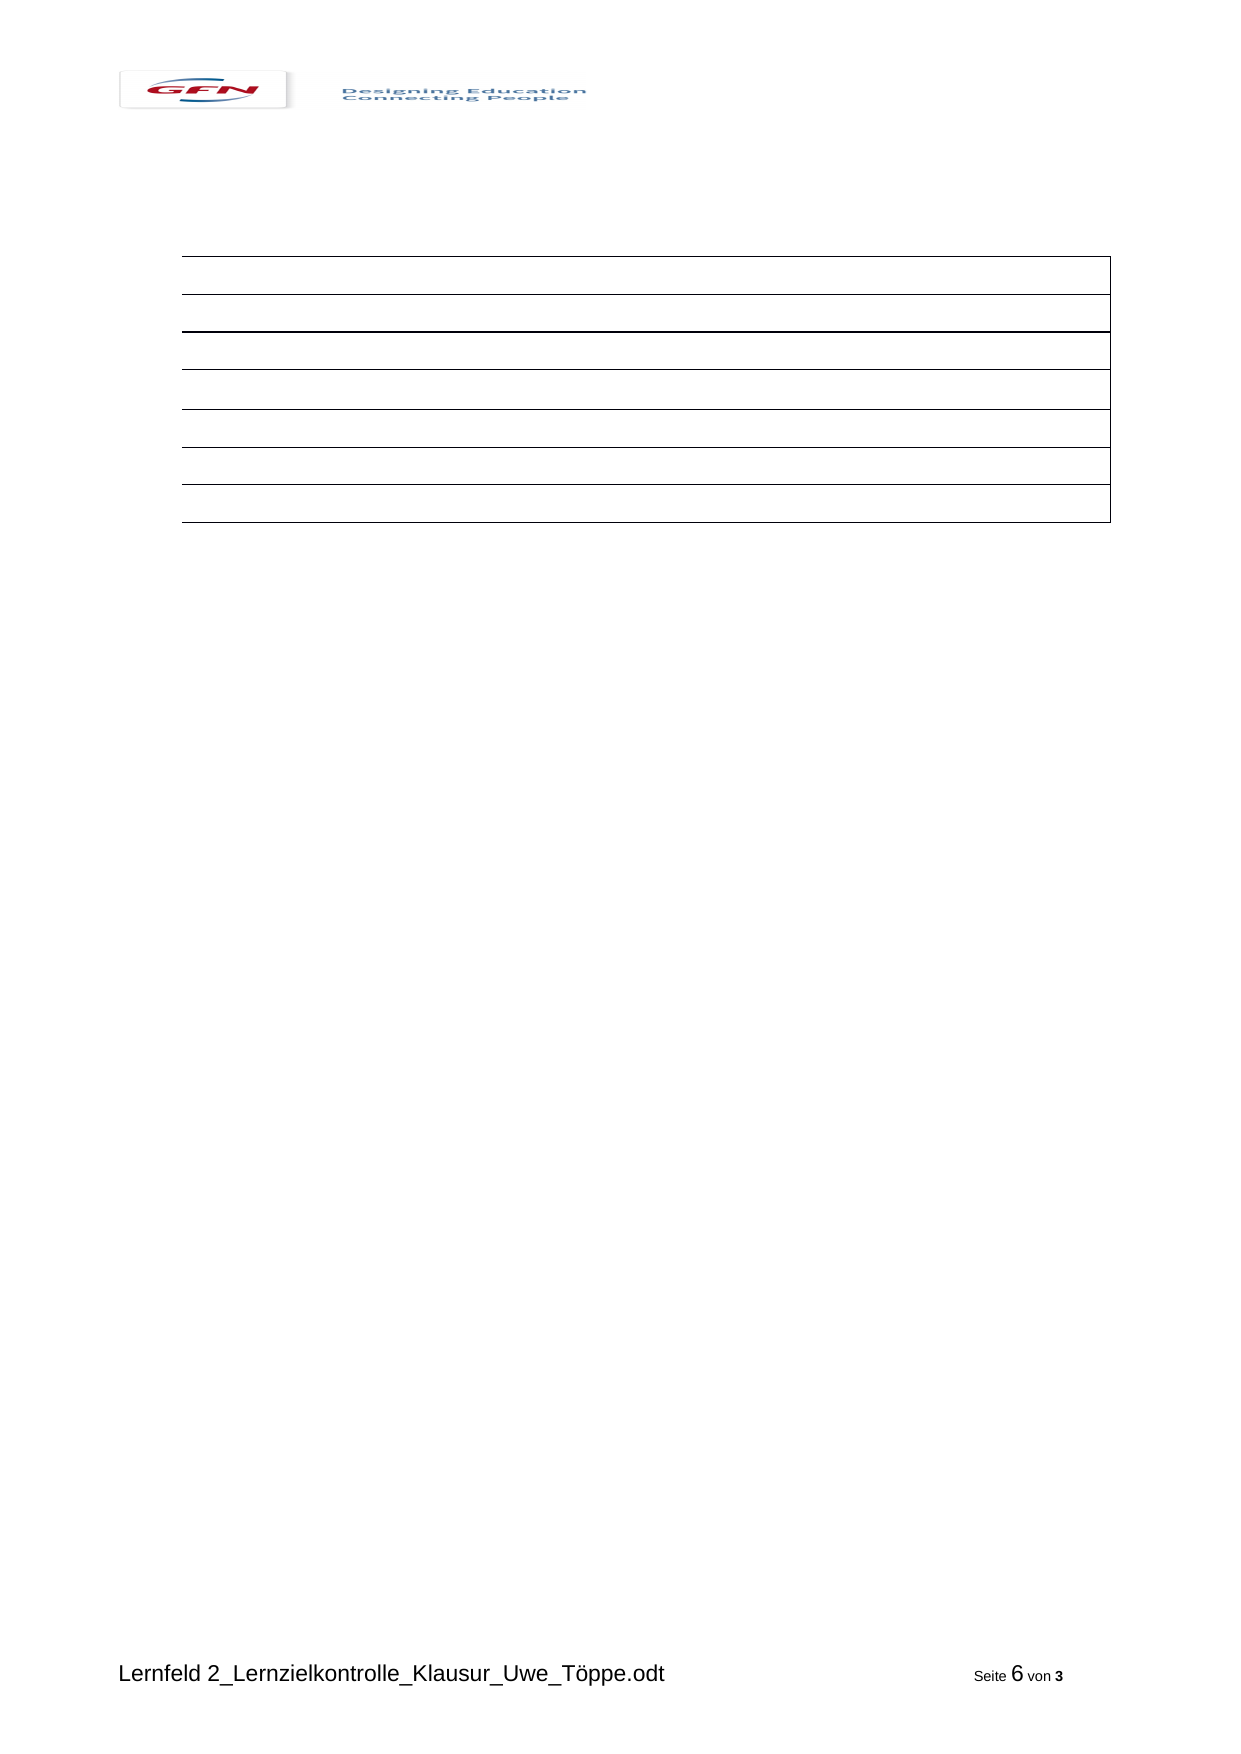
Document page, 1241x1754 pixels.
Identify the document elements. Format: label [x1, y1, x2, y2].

table_cell [182, 295, 1110, 331]
table_cell [182, 333, 1110, 369]
table_cell [182, 485, 1110, 522]
picture [118, 70, 587, 110]
table_cell [182, 257, 1110, 294]
table_cell [182, 370, 1110, 409]
table_cell [182, 448, 1110, 484]
table_cell [182, 410, 1110, 447]
